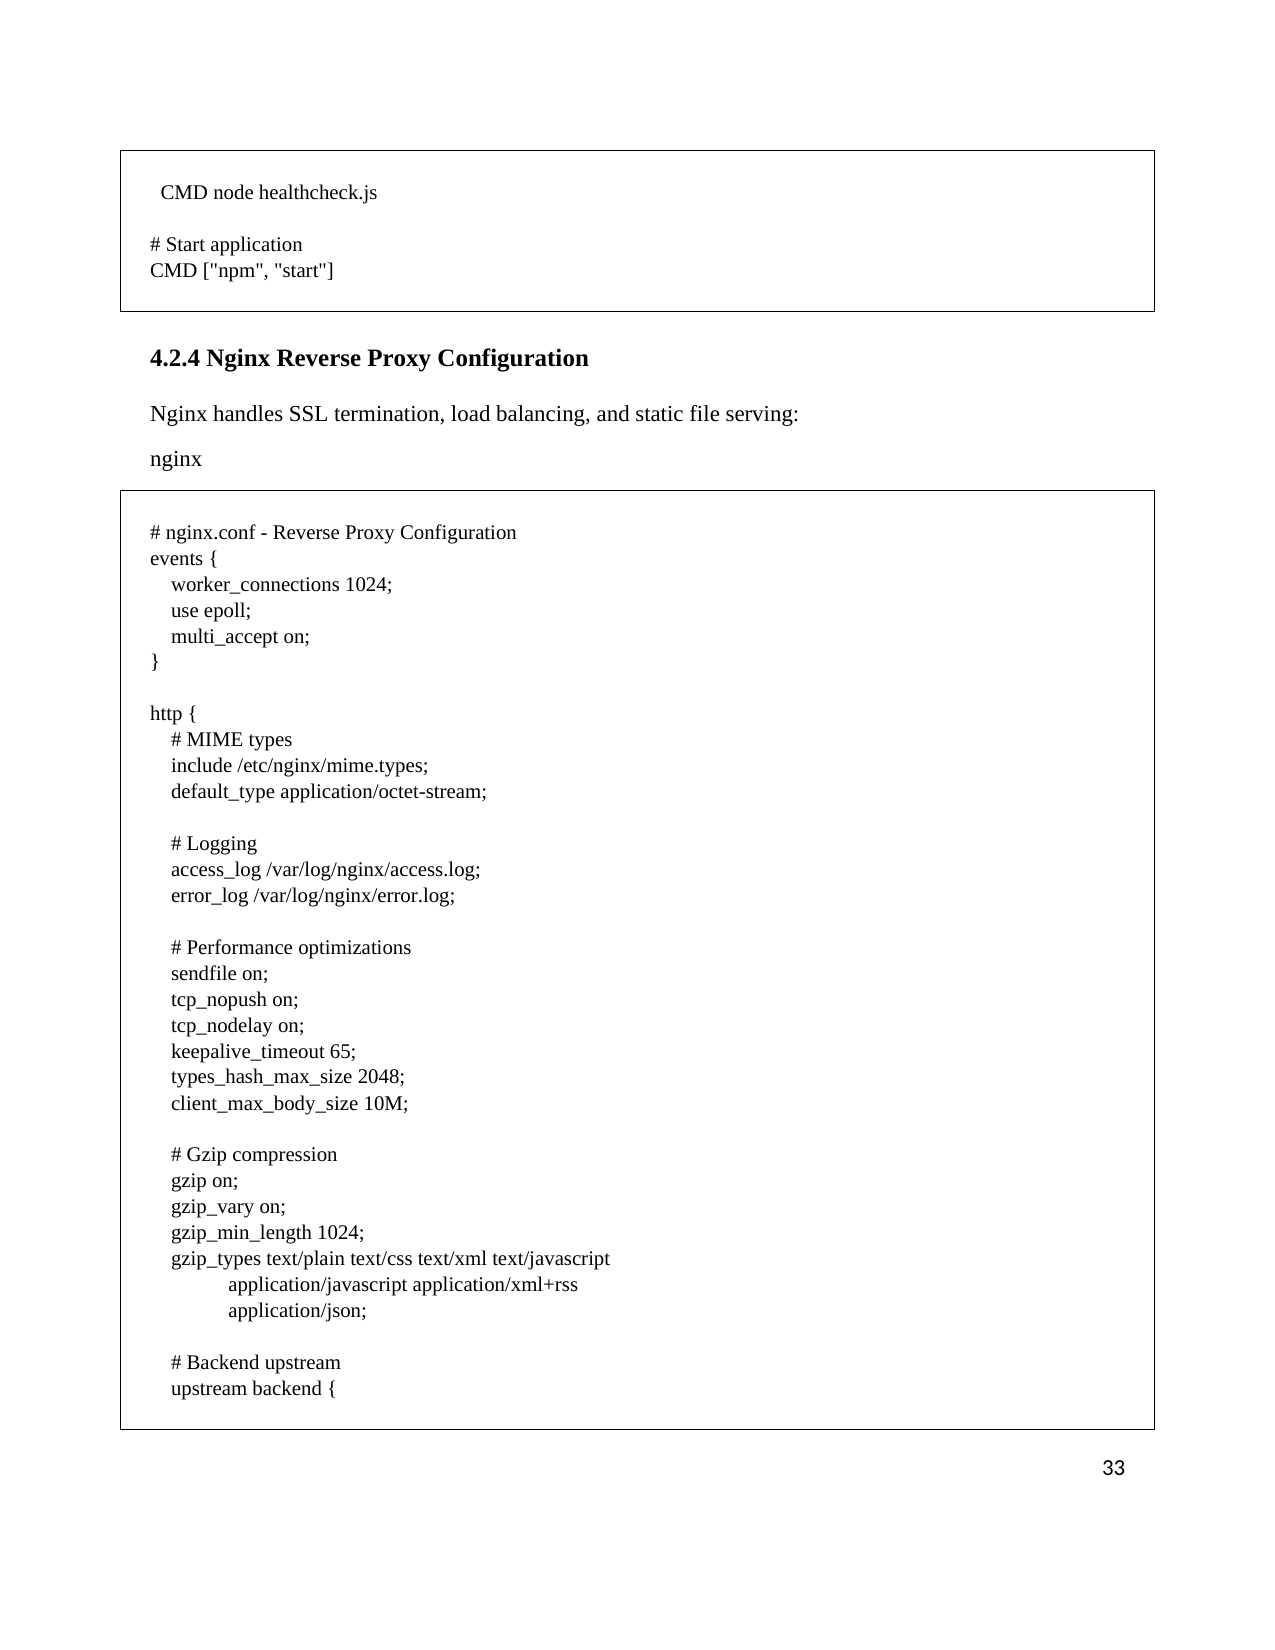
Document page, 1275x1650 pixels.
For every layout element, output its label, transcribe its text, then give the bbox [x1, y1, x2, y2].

text CMD ["npm", "start"] [121, 228, 1154, 311]
text upstream backend { [121, 1346, 1154, 1429]
text client_max_body_size 10M; [121, 1061, 1154, 1113]
text gzip_vary on; [121, 1164, 1154, 1190]
text default_type application/octet-stream; [121, 749, 1154, 801]
text Nginx handles SSL termination, load balancing, and static file serving: [150, 401, 1125, 427]
text access_log /var/log/nginx/access.log; [121, 827, 1154, 853]
text http { [121, 672, 1154, 698]
text application/json; [121, 1268, 1154, 1320]
text gzip_types text/plain text/css text/xml text/javascript [121, 1216, 1154, 1242]
text # Backend upstream [121, 1320, 1154, 1346]
text multi_accept on; [121, 594, 1154, 620]
text tcp_nopush on; [121, 957, 1154, 983]
text sendfile on; [121, 931, 1154, 957]
text # nginx.conf - Reverse Proxy Configuration [121, 491, 1154, 516]
text keepalive_timeout 65; [121, 1009, 1154, 1035]
text events { [121, 516, 1154, 542]
text gzip_min_length 1024; [121, 1190, 1154, 1216]
text tcp_nodelay on; [121, 983, 1154, 1009]
text # MIME types [121, 698, 1154, 723]
text # Logging [121, 801, 1154, 827]
text types_hash_max_size 2048; [121, 1035, 1154, 1061]
text error_log /var/log/nginx/error.log; [121, 853, 1154, 905]
text use epoll; [121, 568, 1154, 594]
text gzip on; [121, 1138, 1154, 1164]
text nginx [150, 445, 1125, 472]
text } [121, 620, 1154, 672]
text worker_connections 1024; [121, 542, 1154, 568]
text application/javascript application/xml+rss [121, 1242, 1154, 1268]
text # Start application [121, 202, 1154, 228]
text CMD node healthcheck.js [121, 151, 1154, 202]
subtitle 4.2.4 Nginx Reverse Proxy Configuration [150, 343, 1125, 371]
text # Performance optimizations [121, 905, 1154, 931]
text include /etc/nginx/mime.types; [121, 723, 1154, 749]
text # Gzip compression [121, 1113, 1154, 1138]
